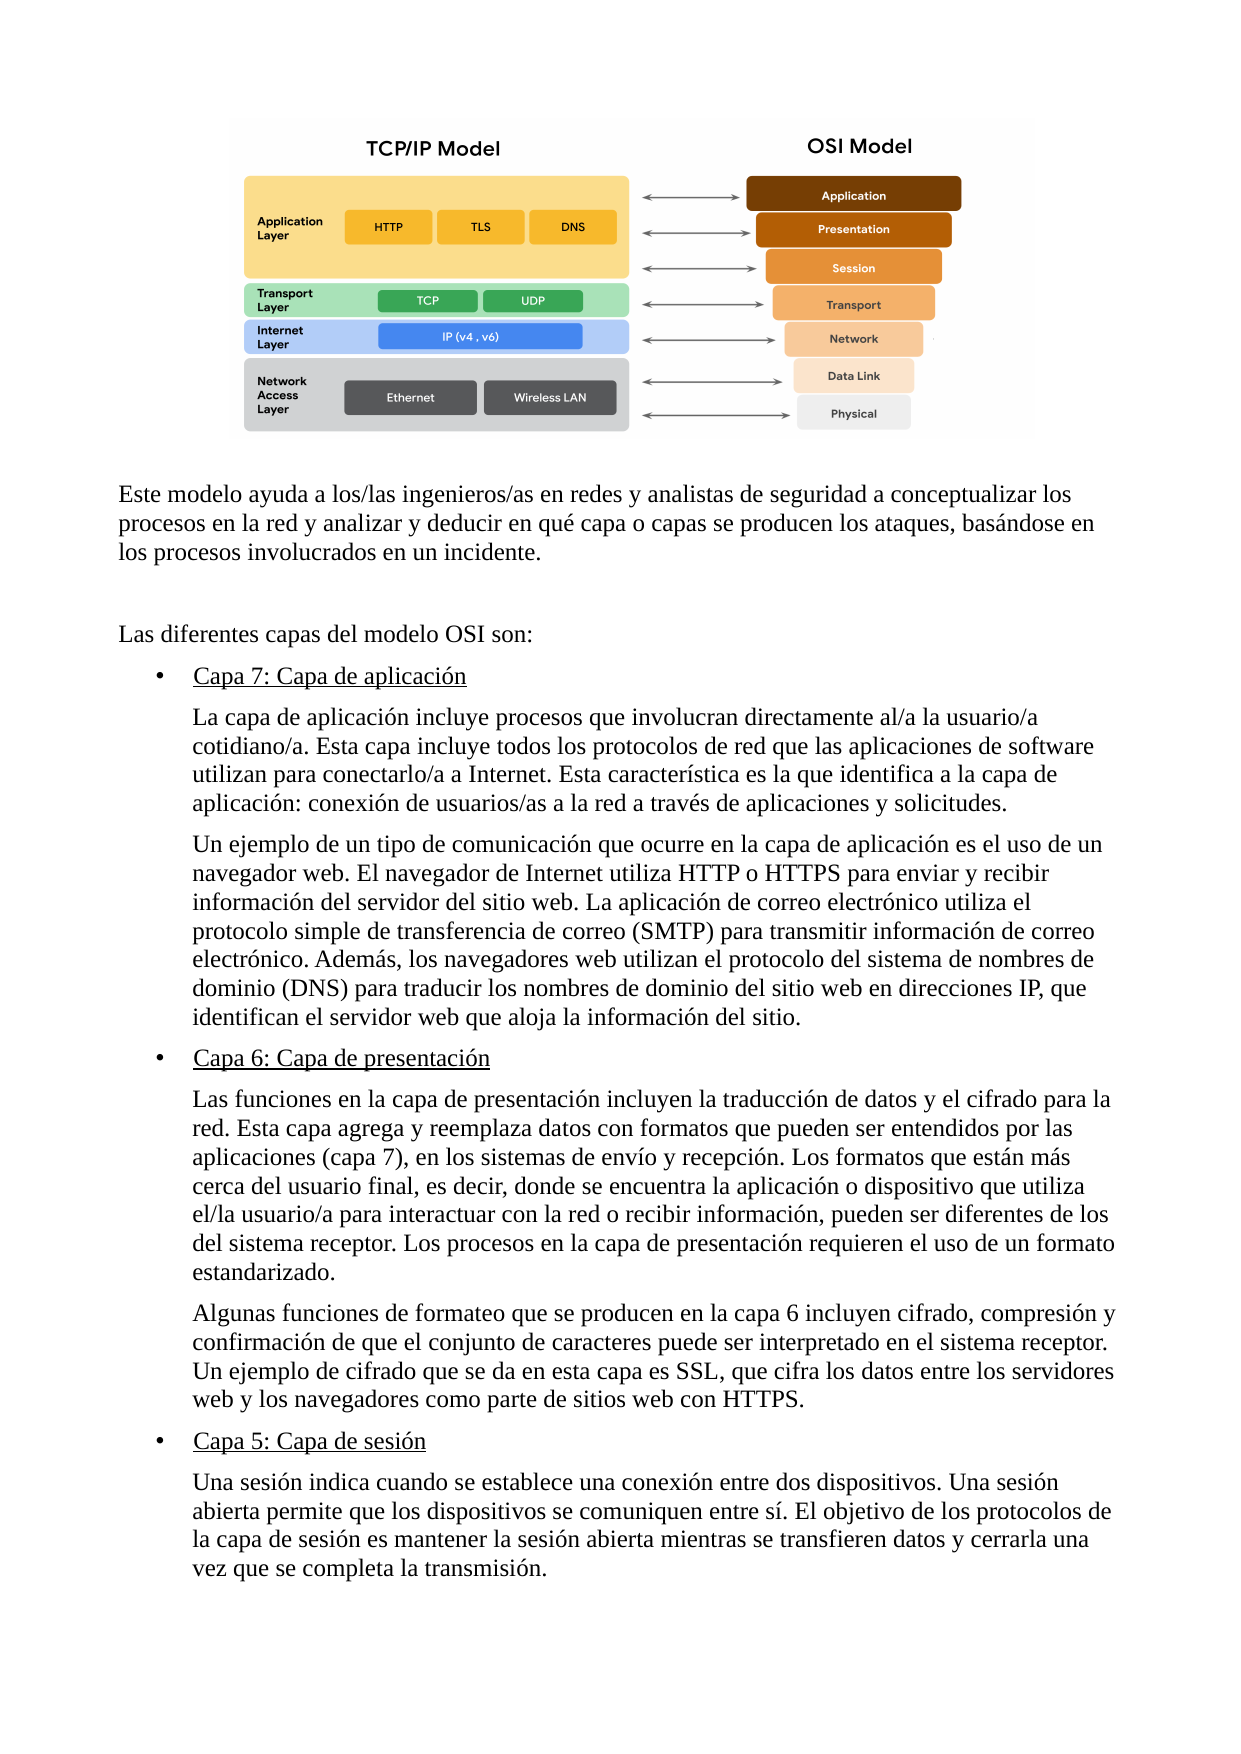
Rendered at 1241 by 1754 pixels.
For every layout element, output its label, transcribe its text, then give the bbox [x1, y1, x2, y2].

text Algunas funciones de formateo que se producen en la capa 6 incluyen cifrado, compresión y confirmación de que el conjunto de caracteres puede ser interpretado en el sistema receptor. Un ejemplo de cifrado que se da en esta capa es SSL, que cifra los datos entre los servidores web y los navegadores como parte de sitios web con HTTPS. [192, 1298, 1122, 1413]
text Un ejemplo de un tipo de comunicación que ocurre en la capa de aplicación es el uso de un navegador web. El navegador de Internet utiliza HTTP o HTTPS para enviar y recibir información del servidor del sitio web. La aplicación de correo electrónico utiliza el protocolo simple de transferencia de correo (SMTP) para transmitir información de correo electrónico. Además, los navegadores web utilizan el protocolo del sistema de nombres de dominio (DNS) para traducir los nombres de dominio del sitio web en direcciones IP, que identifican el servidor web que aloja la información del sitio. [192, 829, 1122, 1031]
picture [228, 118, 1036, 439]
list Capa 5: Capa de sesión [156, 1426, 1122, 1454]
text Una sesión indica cuando se establece una conexión entre dos dispositivos. Una sesión abierta permite que los dispositivos se comuniquen entre sí. El objetivo de los protocolos de la capa de sesión es mantener la sesión abierta mientras se transfieren datos y cerrarla una vez que se completa la transmisión. [192, 1467, 1122, 1582]
text Las funciones en la capa de presentación incluyen la traducción de datos y el cifrado para la red. Esta capa agrega y reemplaza datos con formatos que pueden ser entendidos por las aplicaciones (capa 7), en los sistemas de envío y recepción. Los formatos que están más cerca del usuario final, es decir, donde se encuentra la aplicación o dispositivo que utiliza el/la usuario/a para interactuar con la red o recibir información, pueden ser diferentes de los del sistema receptor. Los procesos en la capa de presentación requieren el uso de un formato estandarizado. [192, 1084, 1122, 1286]
text La capa de aplicación incluye procesos que involucran directamente al/a la usuario/a cotidiano/a. Esta capa incluye todos los protocolos de red que las aplicaciones de software utilizan para conectarlo/a a Internet. Esta característica es la que identifica a la capa de aplicación: conexión de usuarios/as a la red a través de aplicaciones y solicitudes. [192, 702, 1122, 817]
text Las diferentes capas del modelo OSI son: [118, 619, 1122, 648]
list Capa 7: Capa de aplicación [156, 661, 1122, 689]
list Capa 6: Capa de presentación [156, 1043, 1122, 1072]
text Este modelo ayuda a los/las ingenieros/as en redes y analistas de seguridad a conceptualizar los procesos en la red y analizar y deducir en qué capa o capas se producen los ataques, basándose en los procesos involucrados en un incidente. [118, 479, 1122, 566]
